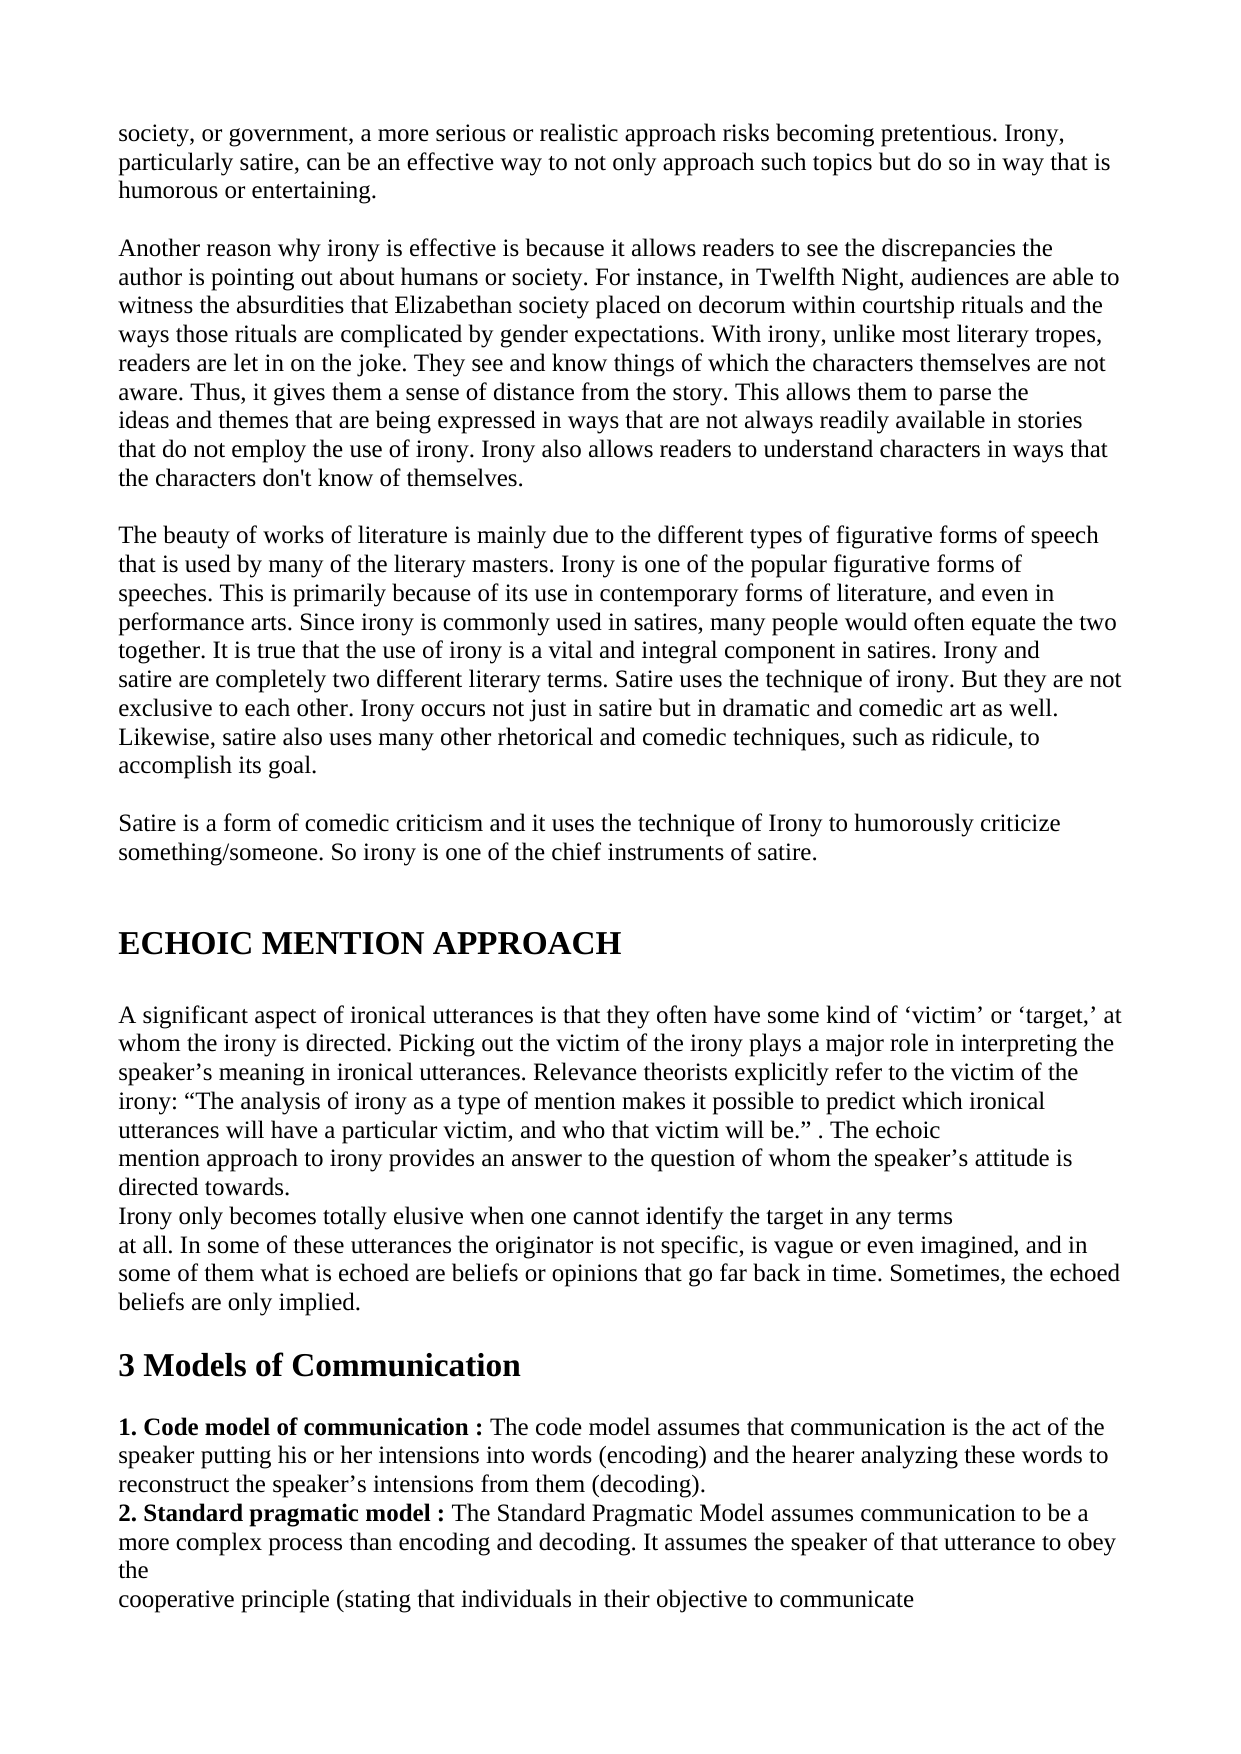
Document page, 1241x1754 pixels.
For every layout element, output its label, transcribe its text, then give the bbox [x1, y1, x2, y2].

text 3 Models of Communication [118, 1345, 1122, 1383]
text cooperative principle (stating that individuals in their objective to communicate [118, 1584, 1122, 1613]
text mention approach to irony provides an answer to the question of whom the speaker’s attitude is directed towards. [118, 1143, 1122, 1201]
text society, or government, a more serious or realistic approach risks becoming pretentious. Irony, particularly satire, can be an effective way to not only approach such topics but do so in way that is humorous or entertaining. [118, 118, 1122, 204]
text at all. In some of these utterances the originator is not specific, is vague or even imagined, and in some of them what is echoed are beliefs or opinions that go far back in time. Sometimes, the echoed beliefs are only implied. [118, 1230, 1122, 1316]
text Irony only becomes totally elusive when one cannot identify the target in any terms [118, 1201, 1122, 1230]
text A significant aspect of ironical utterances is that they often have some kind of ‘victim’ or ‘target,’ at whom the irony is directed. Picking out the victim of the irony plays a major role in interpreting the speaker’s meaning in ironical utterances. Relevance theorists explicitly refer to the victim of the irony: “The analysis of irony as a type of mention makes it possible to predict which ironical utterances will have a particular victim, and who that victim will be.” . The echoic [118, 1000, 1122, 1143]
text 2. Standard pragmatic model : The Standard Pragmatic Model assumes communication to be a more complex process than encoding and decoding. It assumes the speaker of that utterance to obey the [118, 1498, 1122, 1584]
text ECHOIC MENTION APPROACH [118, 923, 1122, 961]
text satire are completely two different literary terms. Satire uses the technique of irony. But they are not exclusive to each other. Irony occurs not just in satire but in dramatic and comedic art as well. Likewise, satire also uses many other rhetorical and comedic techniques, such as ridicule, to accomplish its goal. [118, 664, 1122, 779]
text Satire is a form of comedic criticism and it uses the technique of Irony to humorously criticize something/someone. So irony is one of the chief instruments of satire. [118, 808, 1122, 866]
text Another reason why irony is effective is because it allows readers to see the discrepancies the author is pointing out about humans or society. For instance, in Twelfth Night, audiences are able to witness the absurdities that Elizabethan society placed on decorum within courtship rituals and the ways those rituals are complicated by gender expectations. With irony, unlike most literary tropes, readers are let in on the joke. They see and know things of which the characters themselves are not aware. Thus, it gives them a sense of distance from the story. This allows them to parse the [118, 233, 1122, 406]
text The beauty of works of literature is mainly due to the different types of figurative forms of speech that is used by many of the literary masters. Irony is one of the popular figurative forms of speeches. This is primarily because of its use in contemporary forms of literature, and even in performance arts. Since irony is commonly used in satires, many people would often equate the two together. It is true that the use of irony is a vital and integral component in satires. Irony and [118, 521, 1122, 664]
text 1. Code model of communication : The code model assumes that communication is the act of the speaker putting his or her intensions into words (encoding) and the hearer analyzing these words to reconstruct the speaker’s intensions from them (decoding). [118, 1412, 1122, 1498]
text ideas and themes that are being expressed in ways that are not always readily available in stories that do not employ the use of irony. Irony also allows readers to understand characters in ways that the characters don't know of themselves. [118, 406, 1122, 492]
